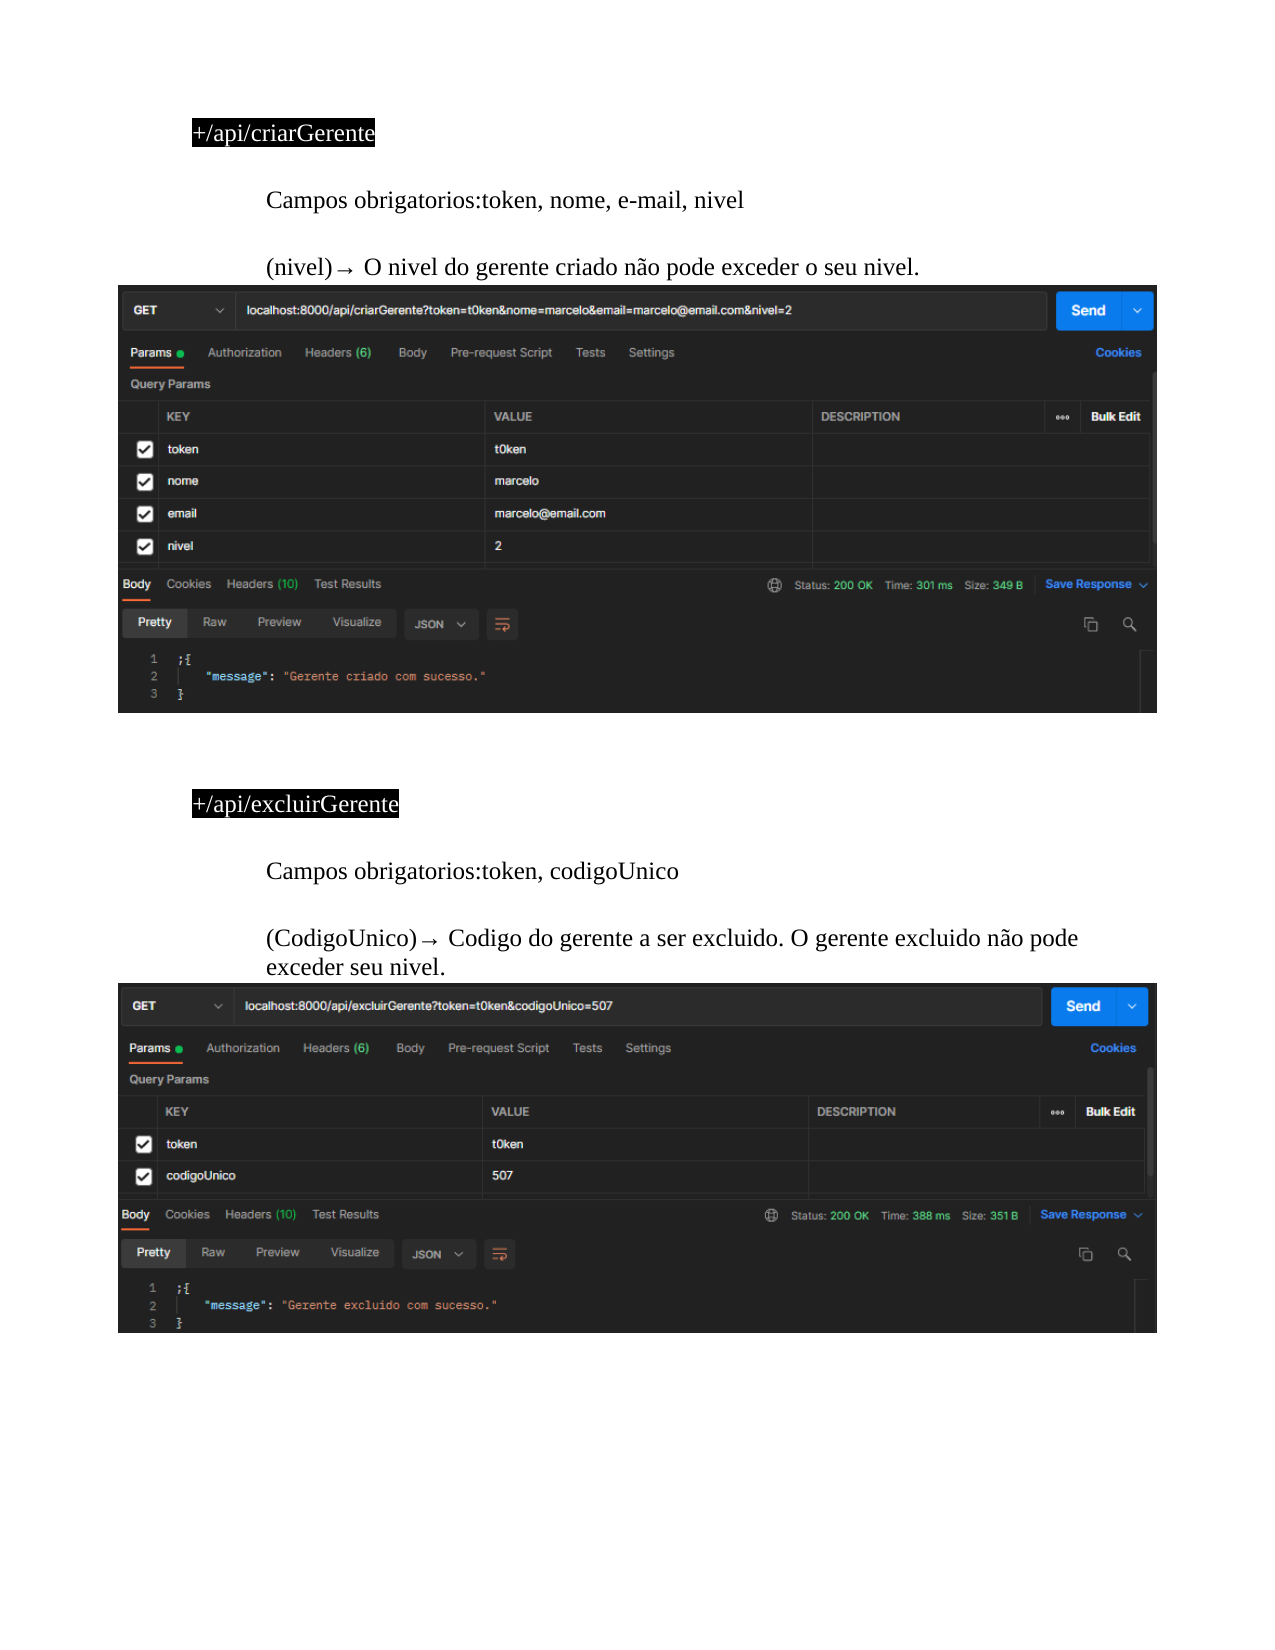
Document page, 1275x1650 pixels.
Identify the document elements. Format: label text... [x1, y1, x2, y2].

picture [118, 285, 1157, 713]
text (CodigoUnico)→ Codigo do gerente a ser excluido. O gerente excluido não pode exceder seu nivel. [118, 923, 1157, 981]
text Campos obrigatorios:token, codigoUnico [118, 856, 1157, 885]
text +/api/excluirGerente [118, 789, 1157, 818]
picture [118, 983, 1157, 1333]
text +/api/criarGerente [118, 118, 1157, 147]
text (nivel)→ O nivel do gerente criado não pode exceder o seu nivel. [118, 252, 1157, 281]
text Campos obrigatorios:token, nome, e-mail, nivel [118, 185, 1157, 214]
